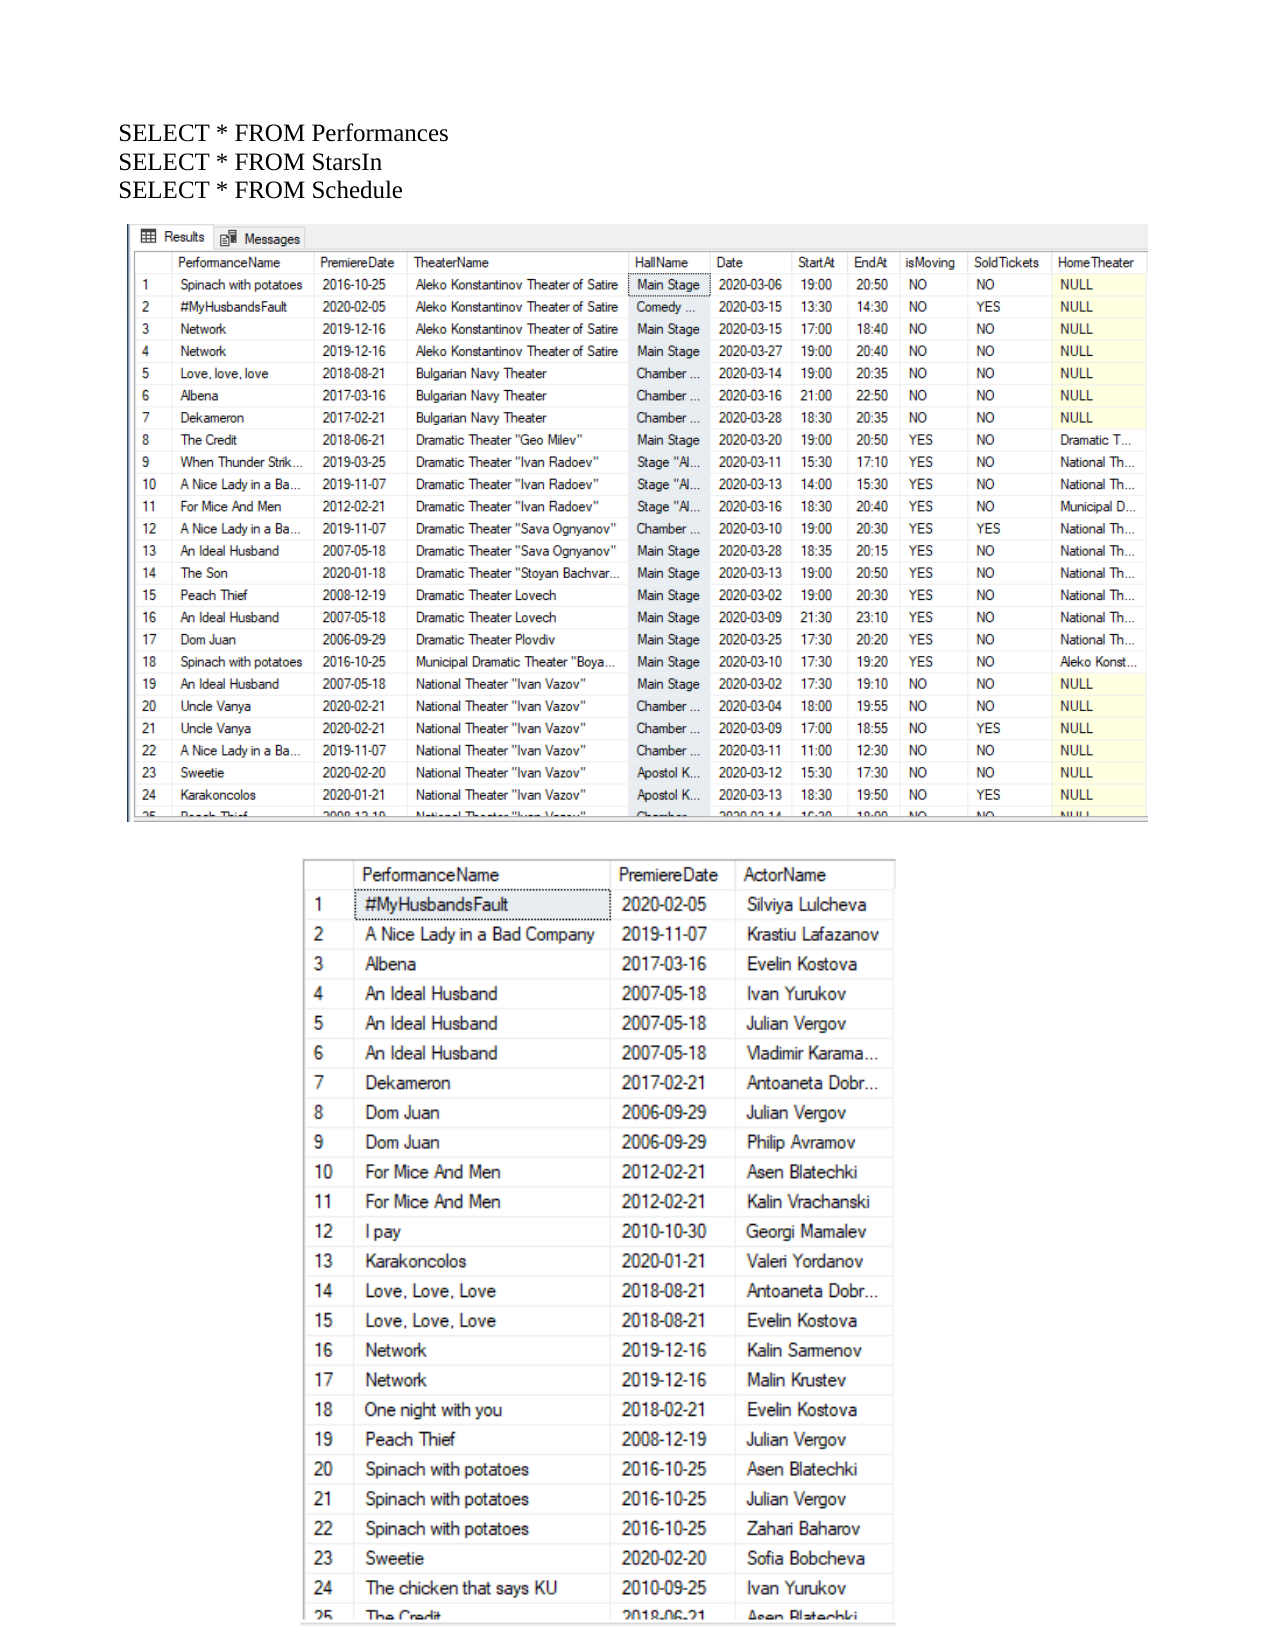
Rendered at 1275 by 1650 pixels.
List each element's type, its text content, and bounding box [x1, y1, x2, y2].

text SELECT * FROM StarsIn [118, 147, 1157, 176]
text SELECT * FROM Schedule [118, 176, 1157, 204]
text SELECT * FROM Performances [118, 118, 1157, 147]
picture [127, 224, 1148, 822]
picture [300, 858, 899, 1626]
